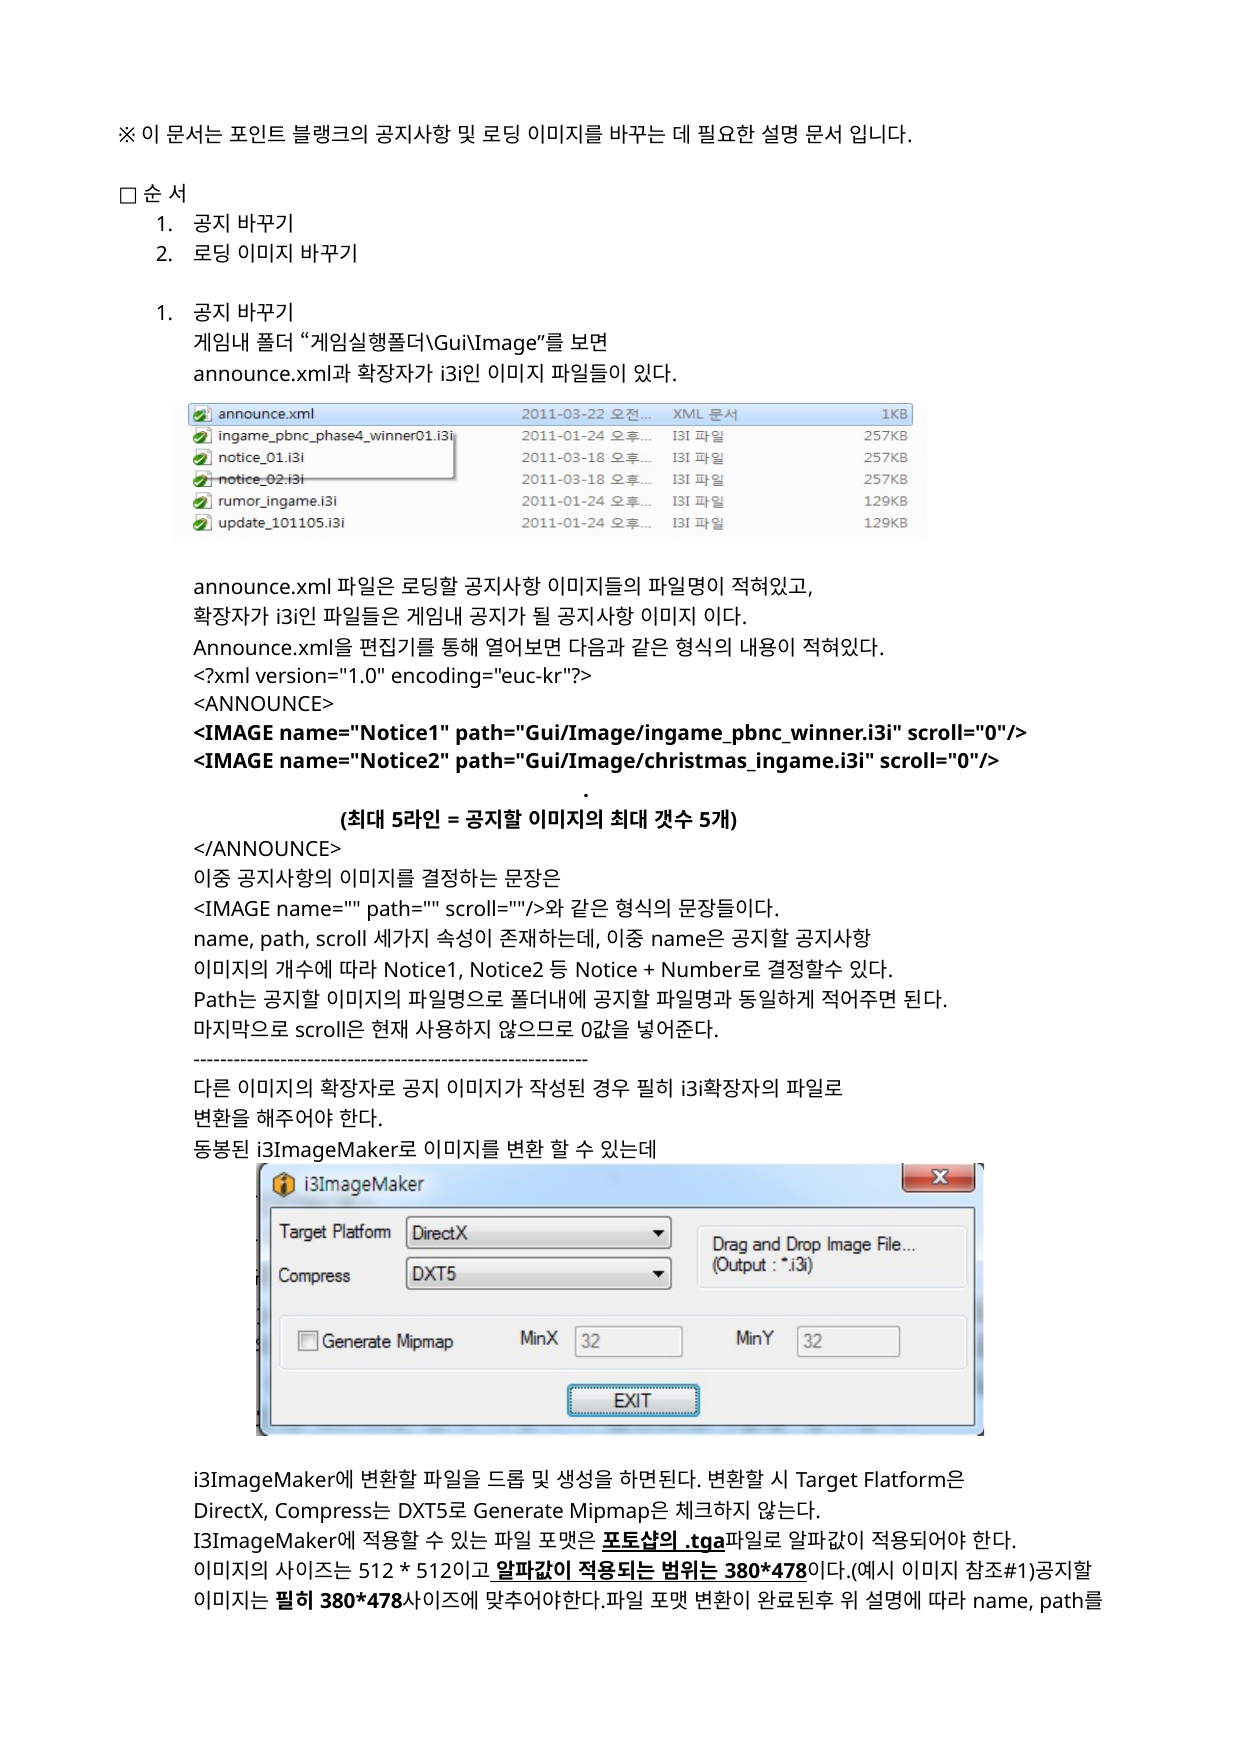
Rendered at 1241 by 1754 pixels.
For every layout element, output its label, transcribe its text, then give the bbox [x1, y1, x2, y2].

list Path는 공지할 이미지의 파일명으로 폴더내에 공지할 파일명과 동일하게 적어주면 된다. [156, 983, 1122, 1013]
list i3ImageMaker에 변환할 파일을 드롭 및 생성을 하면된다. 변환할 시 Target Flatform은 [156, 1463, 1122, 1494]
list announce.xml 파일은 로딩할 공지사항 이미지들의 파일명이 적혀있고, [156, 570, 1122, 601]
picture [173, 403, 927, 542]
list 확장자가 i3i인 파일들은 게임내 공지가 될 공지사항 이미지 이다. [156, 601, 1122, 631]
list ----------------------------------------------------------- [156, 1044, 1122, 1072]
list <ANNOUNCE> [156, 689, 1122, 718]
list 마지막으로 scroll은 현재 사용하지 않으므로 0값을 넣어준다. [156, 1013, 1122, 1044]
list announce.xml과 확장자가 i3i인 이미지 파일들이 있다. [156, 357, 1122, 387]
list <IMAGE name="Notice1" path="Gui/Image/ingame_pbnc_winner.i3i" scroll="0"/> [156, 718, 1122, 746]
list 이미지의 사이즈는 512 * 512이고 알파값이 적용되는 범위는 380*478이다.(예시 이미지 참조#1)공지할 이미지는 필히 380*478사이즈에 맞추어야한다.파일 포맷 변환이 완료된후 위 설명에 따라 name, path를 [156, 1554, 1122, 1615]
list DirectX, Compress는 DXT5로 Generate Mipmap은 체크하지 않는다. [156, 1494, 1122, 1524]
list <IMAGE name="" path="" scroll=""/>와 같은 형식의 문장들이다. [156, 892, 1122, 923]
list 동봉된 i3ImageMaker로 이미지를 변환 할 수 있는데 [156, 1133, 1122, 1163]
text . [118, 775, 1122, 803]
list 공지 바꾸기 [156, 207, 1122, 237]
list 이중 공지사항의 이미지를 결정하는 문장은 [156, 862, 1122, 892]
list </ANNOUNCE> [156, 834, 1122, 862]
list 로딩 이미지 바꾸기 [156, 237, 1122, 268]
list 이미지의 개수에 따라 Notice1, Notice2 등 Notice + Number로 결정할수 있다. [156, 953, 1122, 983]
list <?xml version="1.0" encoding="euc-kr"?> [156, 661, 1122, 689]
picture [256, 1163, 985, 1436]
list I3ImageMaker에 적용할 수 있는 파일 포맷은 포토샵의 .tga파일로 알파값이 적용되어야 한다. [156, 1524, 1122, 1554]
list 다른 이미지의 확장자로 공지 이미지가 작성된 경우 필히 i3i확장자의 파일로 [156, 1072, 1122, 1103]
list 변환을 해주어야 한다. [156, 1103, 1122, 1133]
list Announce.xml을 편집기를 통해 열어보면 다음과 같은 형식의 내용이 적혀있다. [156, 631, 1122, 661]
list 게임내 폴더 “게임실행폴더\Gui\Image”를 보면 [156, 327, 1122, 357]
text □ 순 서 [118, 177, 1122, 207]
list 공지 바꾸기 [156, 296, 1122, 327]
list <IMAGE name="Notice2" path="Gui/Image/christmas_ingame.i3i" scroll="0"/> [156, 746, 1122, 775]
text ※ 이 문서는 포인트 블랭크의 공지사항 및 로딩 이미지를 바꾸는 데 필요한 설명 문서 입니다. [118, 118, 1122, 148]
text (최대 5라인 = 공지할 이미지의 최대 갯수 5개) [118, 803, 1122, 834]
list name, path, scroll 세가지 속성이 존재하는데, 이중 name은 공지할 공지사항 [156, 923, 1122, 953]
